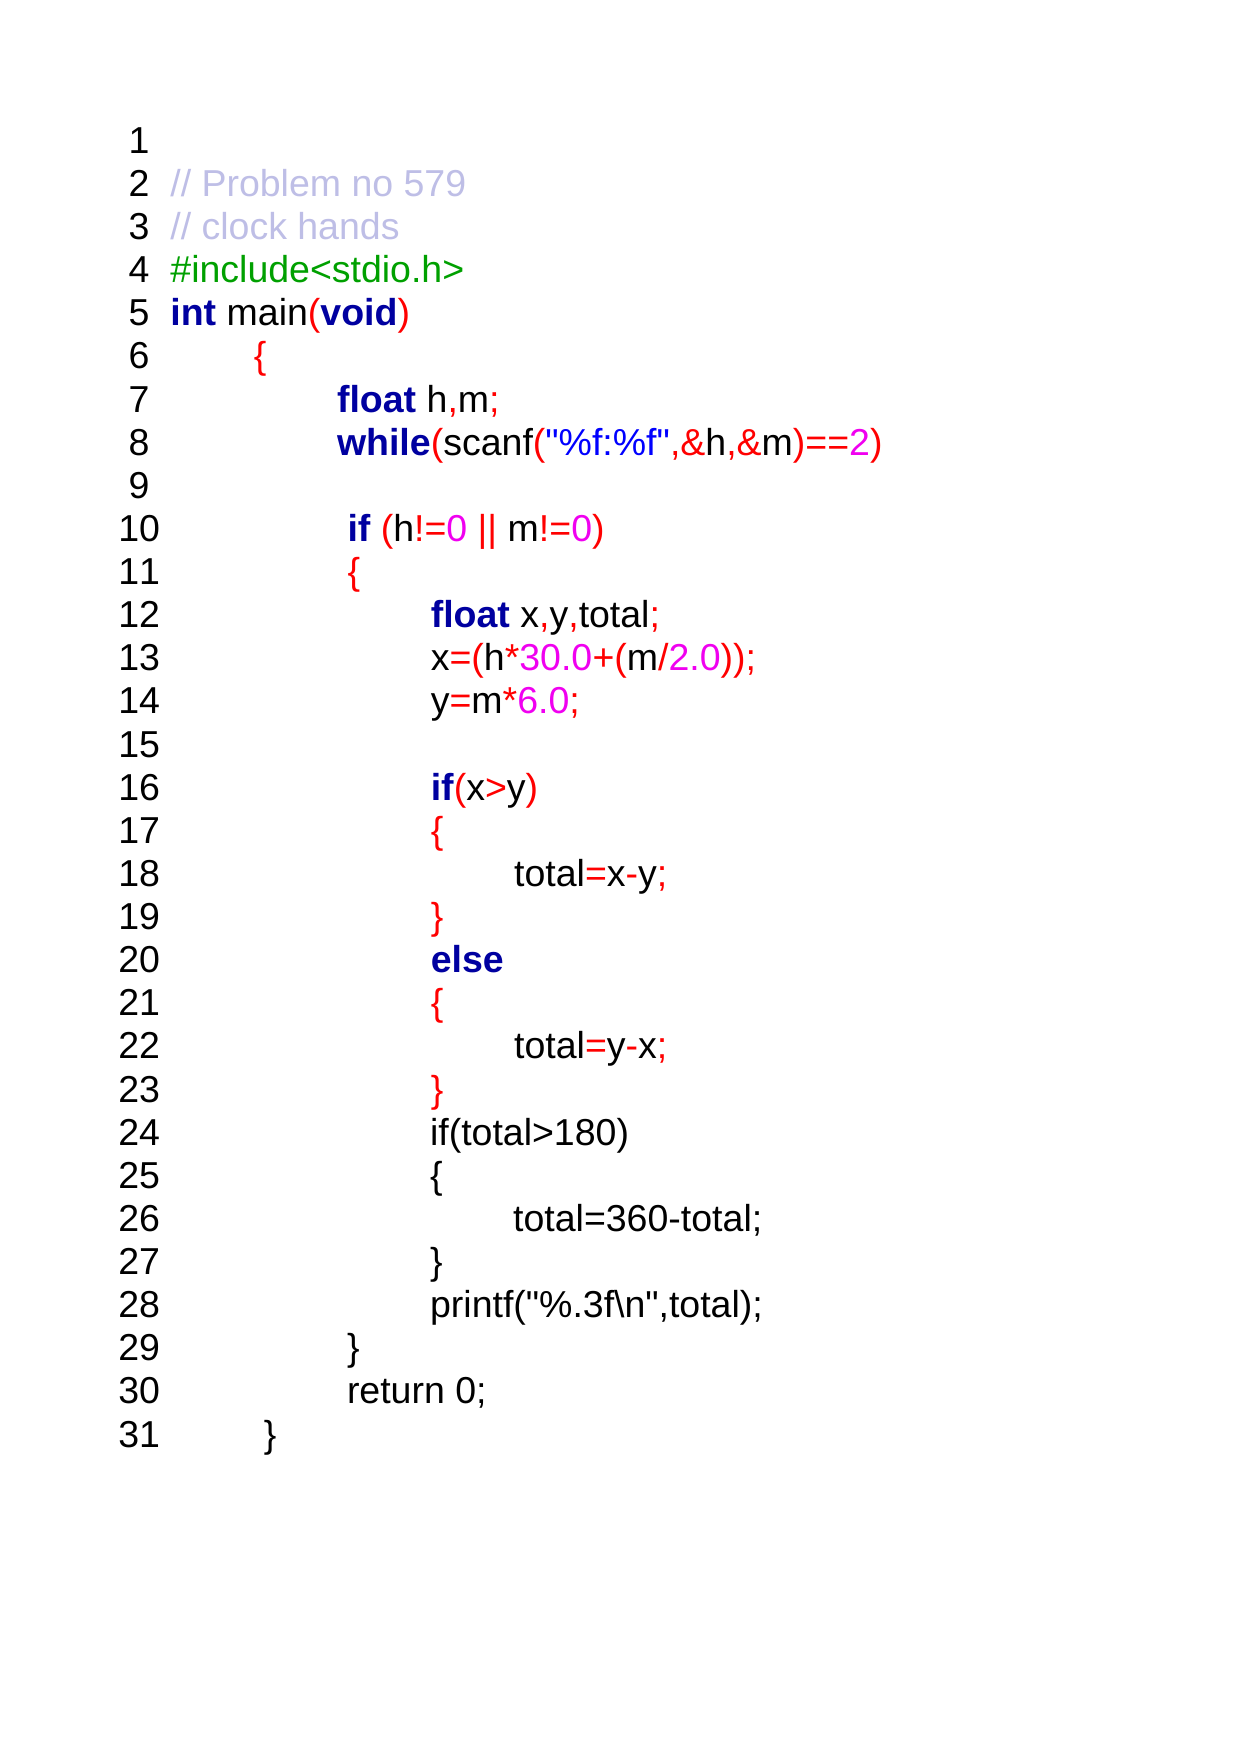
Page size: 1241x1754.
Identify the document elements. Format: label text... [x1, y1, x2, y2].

subtitle 12 float x,y,total; [118, 592, 1122, 636]
subtitle 10 if (h!=0 || m!=0) [118, 506, 393, 549]
subtitle 8 while(scanf("%f:%f",&h,&m)==2) [533, 420, 705, 463]
subtitle 17 { [118, 808, 1122, 851]
subtitle 16 if(x>y) [485, 765, 507, 808]
subtitle 13 x=(h*30.0+(m/2.0)); [658, 636, 1122, 679]
subtitle 8 while(scanf("%f:%f",&h,&m)==2) [793, 420, 1122, 463]
subtitle 8 while(scanf("%f:%f",&h,&m)==2) [118, 420, 443, 463]
subtitle 27 } [118, 1239, 1122, 1282]
subtitle 24 if(total>180) [118, 1110, 1122, 1153]
subtitle 22 total=y-x; [118, 1024, 514, 1067]
subtitle 9 [118, 463, 1122, 506]
subtitle 14 y=m*6.0; [502, 679, 1122, 722]
subtitle 31 } [118, 1412, 1122, 1455]
subtitle 22 total=y-x; [585, 1024, 607, 1067]
subtitle 5 int main(void) [308, 291, 1122, 334]
subtitle 15 [118, 722, 1122, 765]
subtitle 20 else [118, 937, 1122, 981]
subtitle 7 float h,m; [447, 377, 458, 420]
subtitle 18 total=x-y; [625, 851, 638, 894]
subtitle 11 { [118, 549, 1122, 592]
subtitle 30 return 0; [118, 1369, 1122, 1412]
subtitle 10 if (h!=0 || m!=0) [414, 506, 508, 549]
subtitle 22 total=y-x; [657, 1024, 1122, 1067]
subtitle 4 #include<stdio.h> [118, 247, 1122, 291]
subtitle 13 x=(h*30.0+(m/2.0)); [504, 636, 627, 679]
subtitle 28 printf("%.3f\n",total); [118, 1282, 1122, 1326]
subtitle 25 { [118, 1153, 1122, 1196]
subtitle 18 total=x-y; [657, 851, 1122, 894]
subtitle 2 // Problem no 579 [118, 161, 1122, 204]
subtitle 18 total=x-y; [585, 851, 607, 894]
subtitle 16 if(x>y) [525, 765, 1122, 808]
subtitle 8 while(scanf("%f:%f",&h,&m)==2) [726, 420, 761, 463]
subtitle 1 [118, 118, 1122, 161]
subtitle 7 float h,m; [489, 377, 1122, 420]
subtitle 26 total=360-total; [118, 1196, 1122, 1239]
subtitle 10 if (h!=0 || m!=0) [539, 506, 1122, 549]
subtitle 13 x=(h*30.0+(m/2.0)); [449, 636, 484, 679]
subtitle 19 } [118, 894, 1122, 937]
subtitle 14 y=m*6.0; [449, 679, 471, 722]
subtitle 14 y=m*6.0; [118, 679, 431, 722]
subtitle 7 float h,m; [118, 377, 426, 420]
subtitle 3 // clock hands [118, 204, 1122, 247]
subtitle 22 total=y-x; [625, 1024, 638, 1067]
subtitle 21 { [118, 981, 1122, 1024]
subtitle 23 } [118, 1067, 1122, 1110]
subtitle 13 x=(h*30.0+(m/2.0)); [118, 636, 431, 679]
subtitle 5 int main(void) [118, 291, 226, 334]
subtitle 6 { [118, 334, 1122, 377]
subtitle 18 total=x-y; [118, 851, 514, 894]
subtitle 29 } [118, 1326, 1122, 1369]
subtitle 16 if(x>y) [118, 765, 466, 808]
